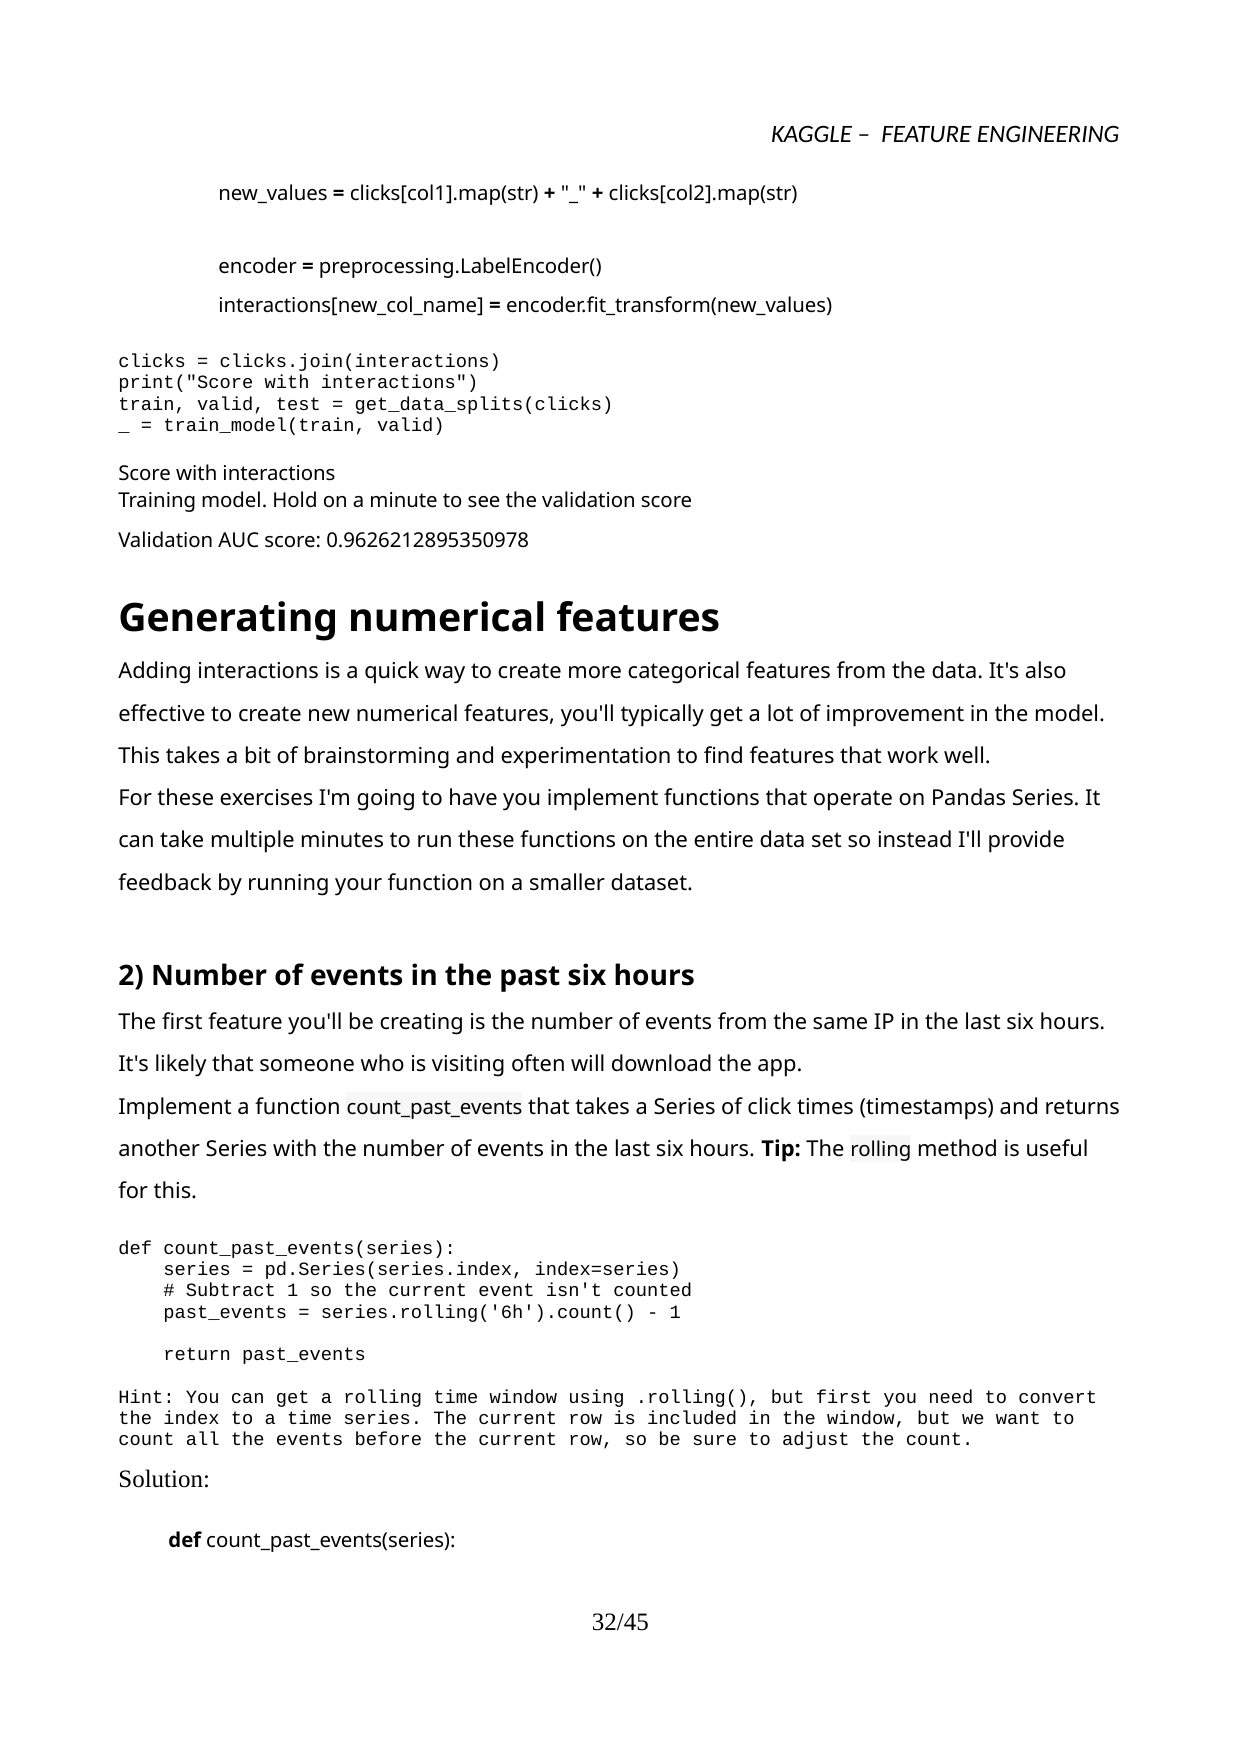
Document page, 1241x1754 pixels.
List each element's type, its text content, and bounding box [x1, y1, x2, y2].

text Solution: [118, 1464, 1122, 1492]
text encoder = preprocessing.LabelEncoder() [118, 251, 1122, 279]
subtitle Generating numerical features [118, 589, 1122, 643]
text past_events = series.rolling('6h').count() - 1 [118, 1302, 1122, 1324]
text Score with interactions [118, 458, 1122, 486]
text new_values = clicks[col1].map(str) + "_" + clicks[col2].map(str) [118, 178, 1122, 206]
text _ = train_model(train, valid) [118, 416, 1122, 437]
text Hint: You can get a rolling time window using .rolling(), but first you need to convert the index to a time series. The current row is included in the window, but we want to count all the events before the current row, so be sure to adjust the count. [118, 1387, 1122, 1451]
text Implement a function count_past_events that takes a Series of click times (timestamps) and returns another Series with the number of events in the last six hours. Tip: The rolling method is useful for this. [118, 1091, 1122, 1205]
text series = pd.Series(series.index, index=series) [118, 1260, 1122, 1281]
text interactions[new_col_name] = encoder.fit_transform(new_values) [118, 291, 1122, 319]
subtitle 2) Number of events in the past six hours [118, 955, 1122, 993]
text # Subtract 1 so the current event isn't counted [118, 1281, 1122, 1302]
text return past_events [118, 1345, 1122, 1366]
text Adding interactions is a quick way to create more categorical features from the data. It's also effective to create new numerical features, you'll typically get a lot of improvement in the model. This takes a bit of brainstorming and experimentation to find features that work well. [118, 655, 1122, 769]
text def count_past_events(series): [118, 1239, 1122, 1260]
text The first feature you'll be creating is the number of events from the same IP in the last six hours. It's likely that someone who is visiting often will download the app. [118, 1006, 1122, 1078]
text For these exercises I'm going to have you implement functions that operate on Pandas Series. It can take multiple minutes to run these functions on the entire data set so instead I'll provide feedback by running your function on a smaller dataset. [118, 782, 1122, 896]
text def count_past_events(series): [118, 1526, 1122, 1554]
text train, valid, test = get_data_splits(clicks) [118, 394, 1122, 416]
text Validation AUC score: 0.9626212895350978 [118, 525, 1122, 553]
text clicks = clicks.join(interactions) [118, 352, 1122, 373]
text print("Score with interactions") [118, 373, 1122, 394]
text Training model. Hold on a minute to see the validation score [118, 486, 1122, 514]
